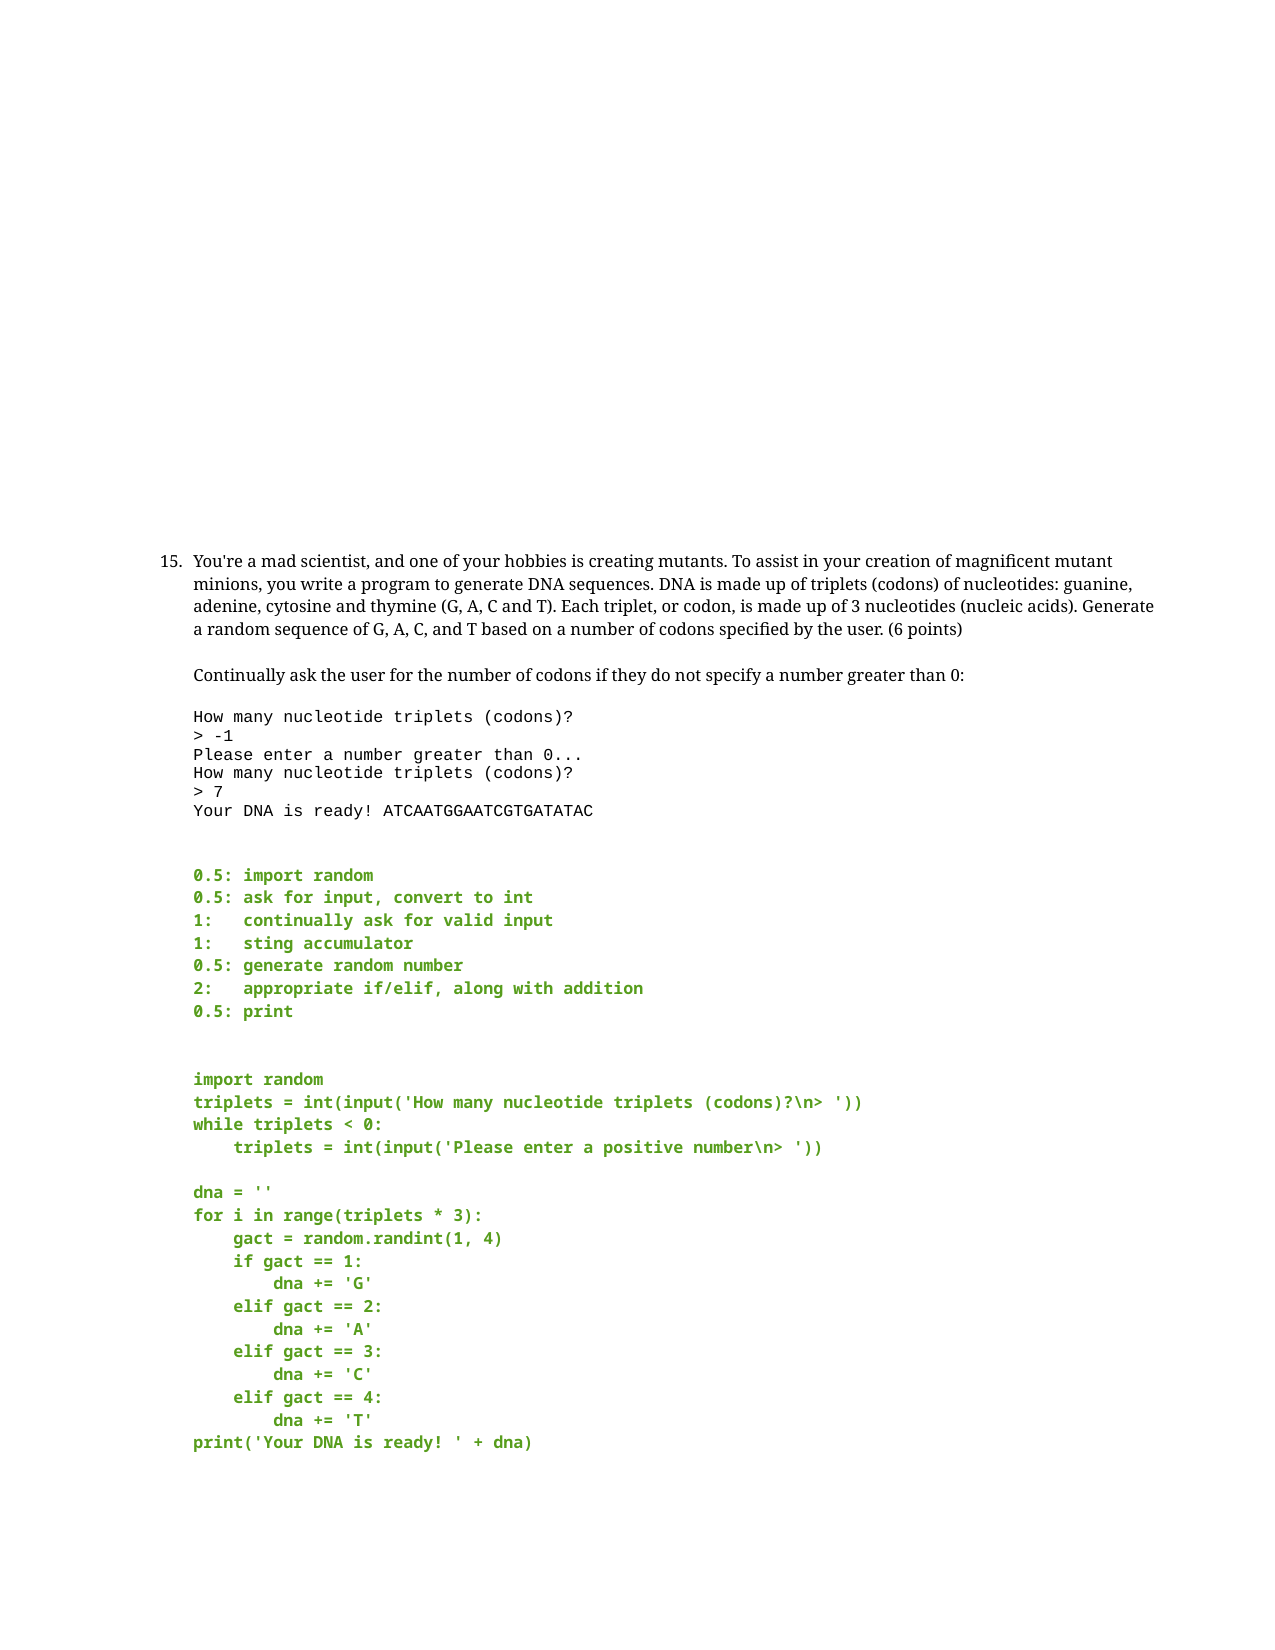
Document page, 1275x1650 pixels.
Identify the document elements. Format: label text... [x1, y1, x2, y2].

list elif gact == 3: [156, 1340, 1157, 1363]
list You're a mad scientist, and one of your hobbies is creating mutants. To assist in your creation of magnificent mutant minions, you write a program to generate DNA sequences. DNA is made up of triplets (codons) of nucleotides: guanine, adenine, cytosine and thymine (G, A, C and T). Each triplet, or codon, is made up of 3 nucleotides (nucleic acids). Generate a random sequence of G, A, C, and T based on a number of codons specified by the user. (6 points) Continually ask the user for the number of codons if they do not specify a number greater than 0: How many nucleotide triplets (codons)? [156, 549, 1157, 727]
list elif gact == 2: [156, 1295, 1157, 1317]
list 0.5: ask for input, convert to int [156, 886, 1157, 909]
list if gact == 1: [156, 1249, 1157, 1272]
list for i in range(triplets * 3): [156, 1204, 1157, 1227]
list gact = random.randint(1, 4) [156, 1227, 1157, 1249]
list Your DNA is ready! ATCAATGGAATCGTGATATAC [156, 803, 1157, 822]
list dna += 'A' [156, 1317, 1157, 1340]
list dna = '' [156, 1181, 1157, 1204]
list [156, 118, 1157, 549]
list import random [156, 1022, 1157, 1090]
list dna += 'T' [156, 1408, 1157, 1431]
list > 7 [156, 784, 1157, 803]
list 0.5: import random [156, 863, 1157, 886]
list while triplets < 0: [156, 1113, 1157, 1136]
list dna += 'G' [156, 1272, 1157, 1295]
list 0.5: print [156, 999, 1157, 1022]
list dna += 'C' [156, 1363, 1157, 1386]
list 1: sting accumulator 0.5: generate random number 2: appropriate if/elif, along with addition [156, 931, 1157, 999]
list 1: continually ask for valid input [156, 909, 1157, 931]
list > -1 Please enter a number greater than 0... How many nucleotide triplets (codons)? [156, 727, 1157, 784]
list print('Your DNA is ready! ' + dna) [156, 1431, 1157, 1454]
list triplets = int(input('How many nucleotide triplets (codons)?\n> ')) [156, 1090, 1157, 1113]
list triplets = int(input('Please enter a positive number\n> ')) [156, 1136, 1157, 1158]
list elif gact == 4: [156, 1386, 1157, 1408]
